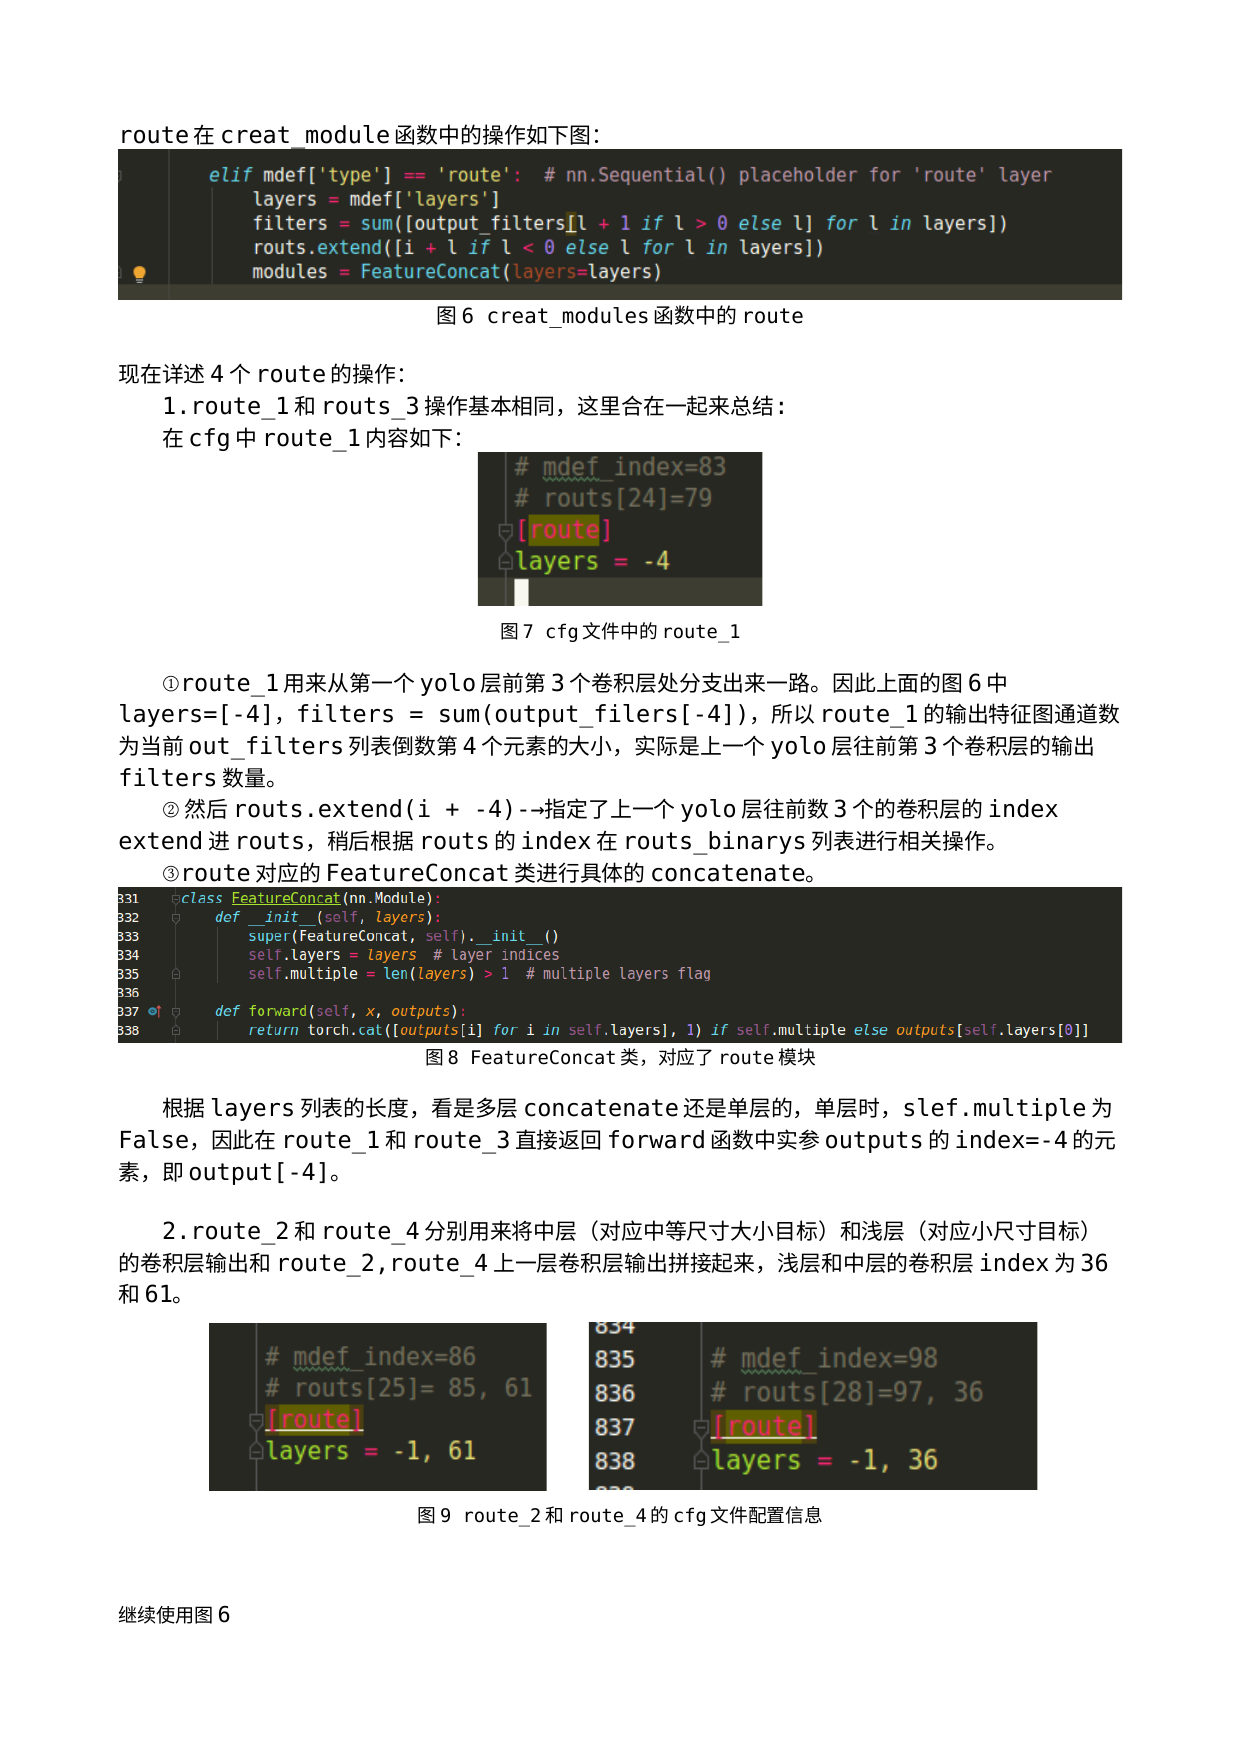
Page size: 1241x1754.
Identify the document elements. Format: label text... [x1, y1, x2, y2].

text 图8 FeatureConcat类，对应了route模块 [118, 1043, 1122, 1069]
text ③route对应的FeatureConcat类进行具体的concatenate。 [118, 856, 1122, 887]
text 图7 cfg文件中的route_1 [118, 617, 1122, 644]
text 图6 creat_modules函数中的route [118, 300, 1122, 330]
picture [118, 149, 1123, 300]
picture [209, 1323, 547, 1491]
text 在cfg中route_1内容如下： [118, 421, 1122, 452]
text ②然后routs.extend(i + -4)-→指定了上一个yolo层往前数3个的卷积层的index extend进routs，稍后根据routs的index在routs_binarys列表进行相关操作。 [118, 792, 1122, 856]
picture [118, 887, 1123, 1043]
text 继续使用图6 [118, 1601, 1122, 1628]
text ①route_1用来从第一个yolo层前第3个卷积层处分支出来一路。因此上面的图6中layers=[-4]，filters = sum(output_filers[-4])，所以route_1的输出特征图通道数为当前out_filters列表倒数第4个元素的大小，实际是上一个yolo层往前第3个卷积层的输出filters数量。 [118, 666, 1122, 792]
text 2.route_2和route_4分别用来将中层（对应中等尺寸大小目标）和浅层（对应小尺寸目标）的卷积层输出和route_2,route_4上一层卷积层输出拼接起来，浅层和中层的卷积层index为36和61。 [118, 1214, 1122, 1309]
text 现在详述4个route的操作： [118, 357, 1122, 389]
text route在creat_module函数中的操作如下图： [118, 118, 1122, 149]
picture [477, 452, 763, 606]
picture [588, 1322, 1038, 1490]
text 根据layers列表的长度，看是多层concatenate还是单层的，单层时，slef.multiple为False，因此在route_1和route_3直接返回forward函数中实参outputs的index=-4的元素，即output[-4]。 [118, 1091, 1122, 1186]
text 1.route_1和routs_3操作基本相同，这里合在一起来总结: [118, 389, 1122, 421]
text 图9 route_2和route_4的cfg文件配置信息 [118, 1501, 1122, 1528]
